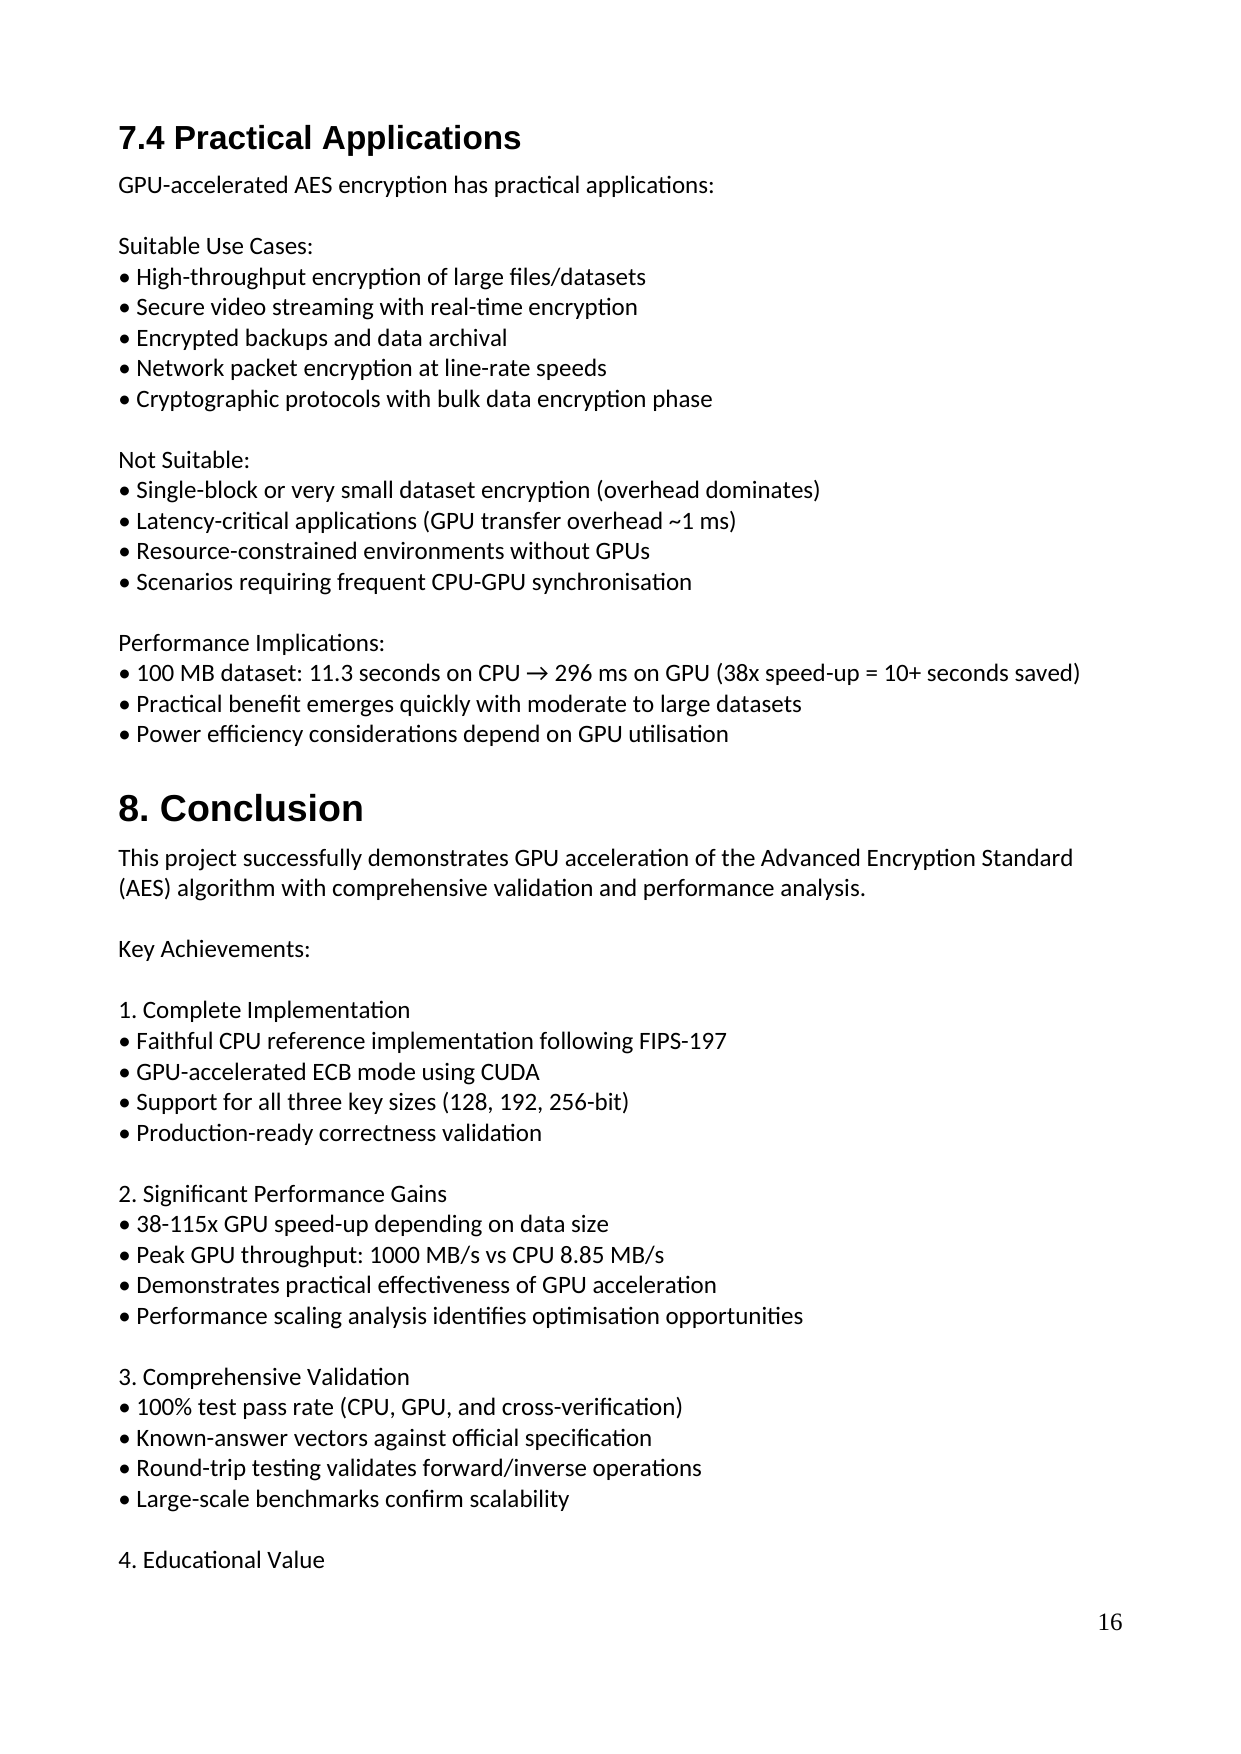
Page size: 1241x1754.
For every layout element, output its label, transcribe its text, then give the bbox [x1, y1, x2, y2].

subtitle 7.4 Practical Applications [118, 118, 1122, 157]
text This project successfully demonstrates GPU acceleration of the Advanced Encryption Standard (AES) algorithm with comprehensive validation and performance analysis. Key Achievements: 1. Complete Implementation • Faithful CPU reference implementation following FIPS-197 • GPU-accelerated ECB mode using CUDA • Support for all three key sizes (128, 192, 256-bit) • Production-ready correctness validation 2. Significant Performance Gains • 38-115x GPU speed-up depending on data size • Peak GPU throughput: 1000 MB/s vs CPU 8.85 MB/s • Demonstrates practical effectiveness of GPU acceleration • Performance scaling analysis identifies optimisation opportunities 3. Comprehensive Validation • 100% test pass rate (CPU, GPU, and cross-verification) • Known-answer vectors against official specification • Round-trip testing validates forward/inverse operations • Large-scale benchmarks confirm scalability 4. Educational Value [118, 842, 1122, 1574]
subtitle 8. Conclusion [118, 786, 1122, 829]
text GPU-accelerated AES encryption has practical applications: Suitable Use Cases: • High-throughput encryption of large files/datasets • Secure video streaming with real-time encryption • Encrypted backups and data archival • Network packet encryption at line-rate speeds • Cryptographic protocols with bulk data encryption phase Not Suitable: • Single-block or very small dataset encryption (overhead dominates) • Latency-critical applications (GPU transfer overhead ~1 ms) • Resource-constrained environments without GPUs • Scenarios requiring frequent CPU-GPU synchronisation Performance Implications: • 100 MB dataset: 11.3 seconds on CPU → 296 ms on GPU (38x speed-up = 10+ seconds saved) • Practical benefit emerges quickly with moderate to large datasets • Power efficiency considerations depend on GPU utilisation [118, 169, 1122, 749]
